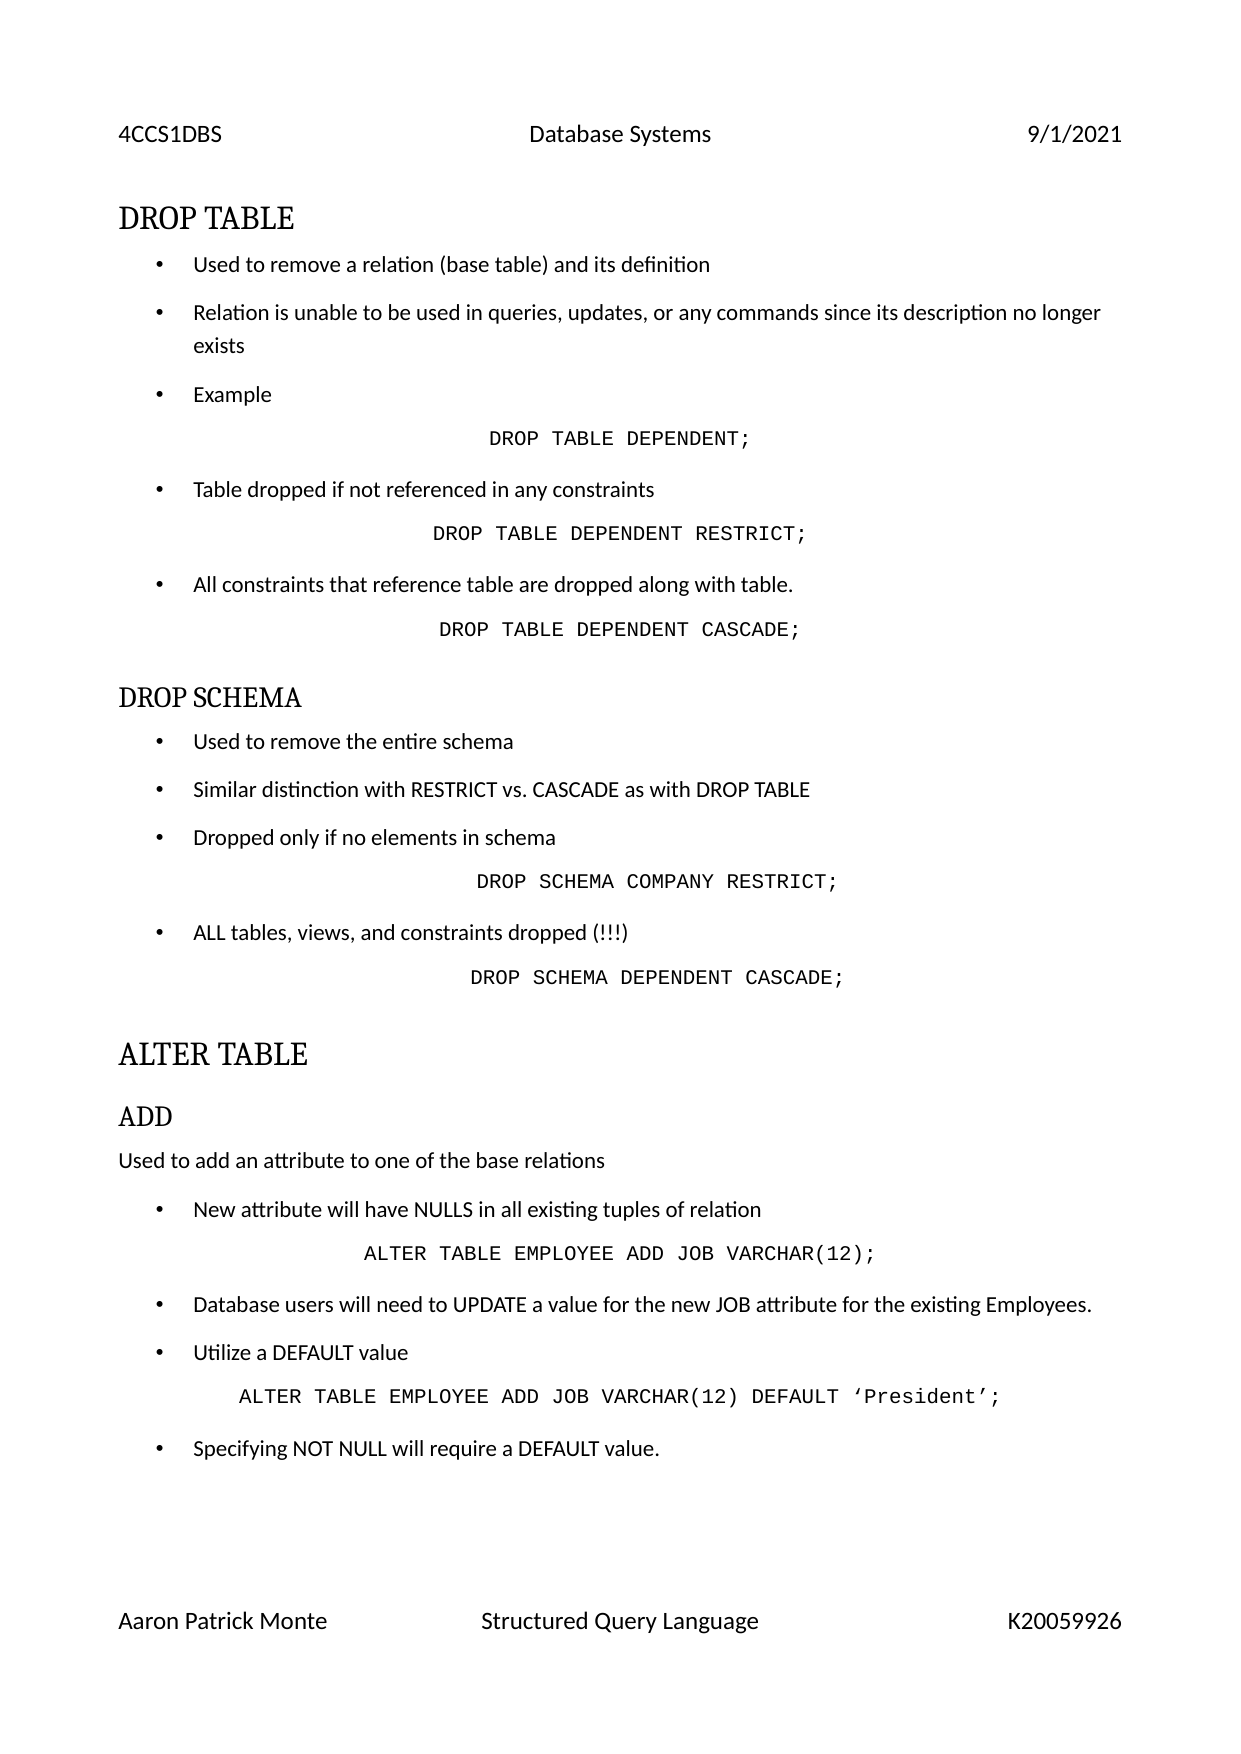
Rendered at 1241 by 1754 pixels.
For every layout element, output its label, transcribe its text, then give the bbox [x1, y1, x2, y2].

subtitle Alter table [118, 1035, 1122, 1073]
list Relation is unable to be used in queries, updates, or any commands since its description no longer exists [156, 298, 1122, 360]
list Table dropped if not referenced in any constraints [156, 475, 1122, 503]
list Dropped only if no elements in schema [156, 823, 1122, 851]
list DROP SCHEMA DEPENDENT CASCADE; [156, 967, 1122, 990]
list Utilize a DEFAULT value [156, 1338, 1122, 1366]
text ALTER TABLE EMPLOYEE ADD JOB VARCHAR(12) DEFAULT ‘President’; [118, 1386, 1122, 1410]
subtitle Add [118, 1100, 1122, 1134]
text DROP TABLE DEPENDENT CASCADE; [118, 619, 1122, 642]
text DROP TABLE DEPENDENT; [118, 428, 1122, 452]
list Specifying NOT NULL will require a DEFAULT value. [156, 1434, 1122, 1462]
list New attribute will have NULLS in all existing tuples of relation [156, 1195, 1122, 1223]
list Used to remove the entire schema [156, 727, 1122, 755]
subtitle Drop table [118, 199, 1122, 237]
text ALTER TABLE EMPLOYEE ADD JOB VARCHAR(12); [118, 1243, 1122, 1267]
text DROP TABLE DEPENDENT RESTRICT; [118, 523, 1122, 547]
list ALL tables, views, and constraints dropped (!!!) [156, 918, 1122, 947]
list Example [156, 380, 1122, 408]
list Used to remove a relation (base table) and its definition [156, 250, 1122, 278]
list Similar distinction with RESTRICT vs. CASCADE as with DROP TABLE [156, 775, 1122, 803]
subtitle Drop schema [118, 681, 1122, 714]
list All constraints that reference table are dropped along with table. [156, 571, 1122, 599]
list DROP SCHEMA COMPANY RESTRICT; [156, 871, 1122, 895]
text Used to add an attribute to one of the base relations [118, 1147, 1122, 1175]
list Database users will need to UPDATE a value for the new JOB attribute for the existing Employees. [156, 1290, 1122, 1318]
